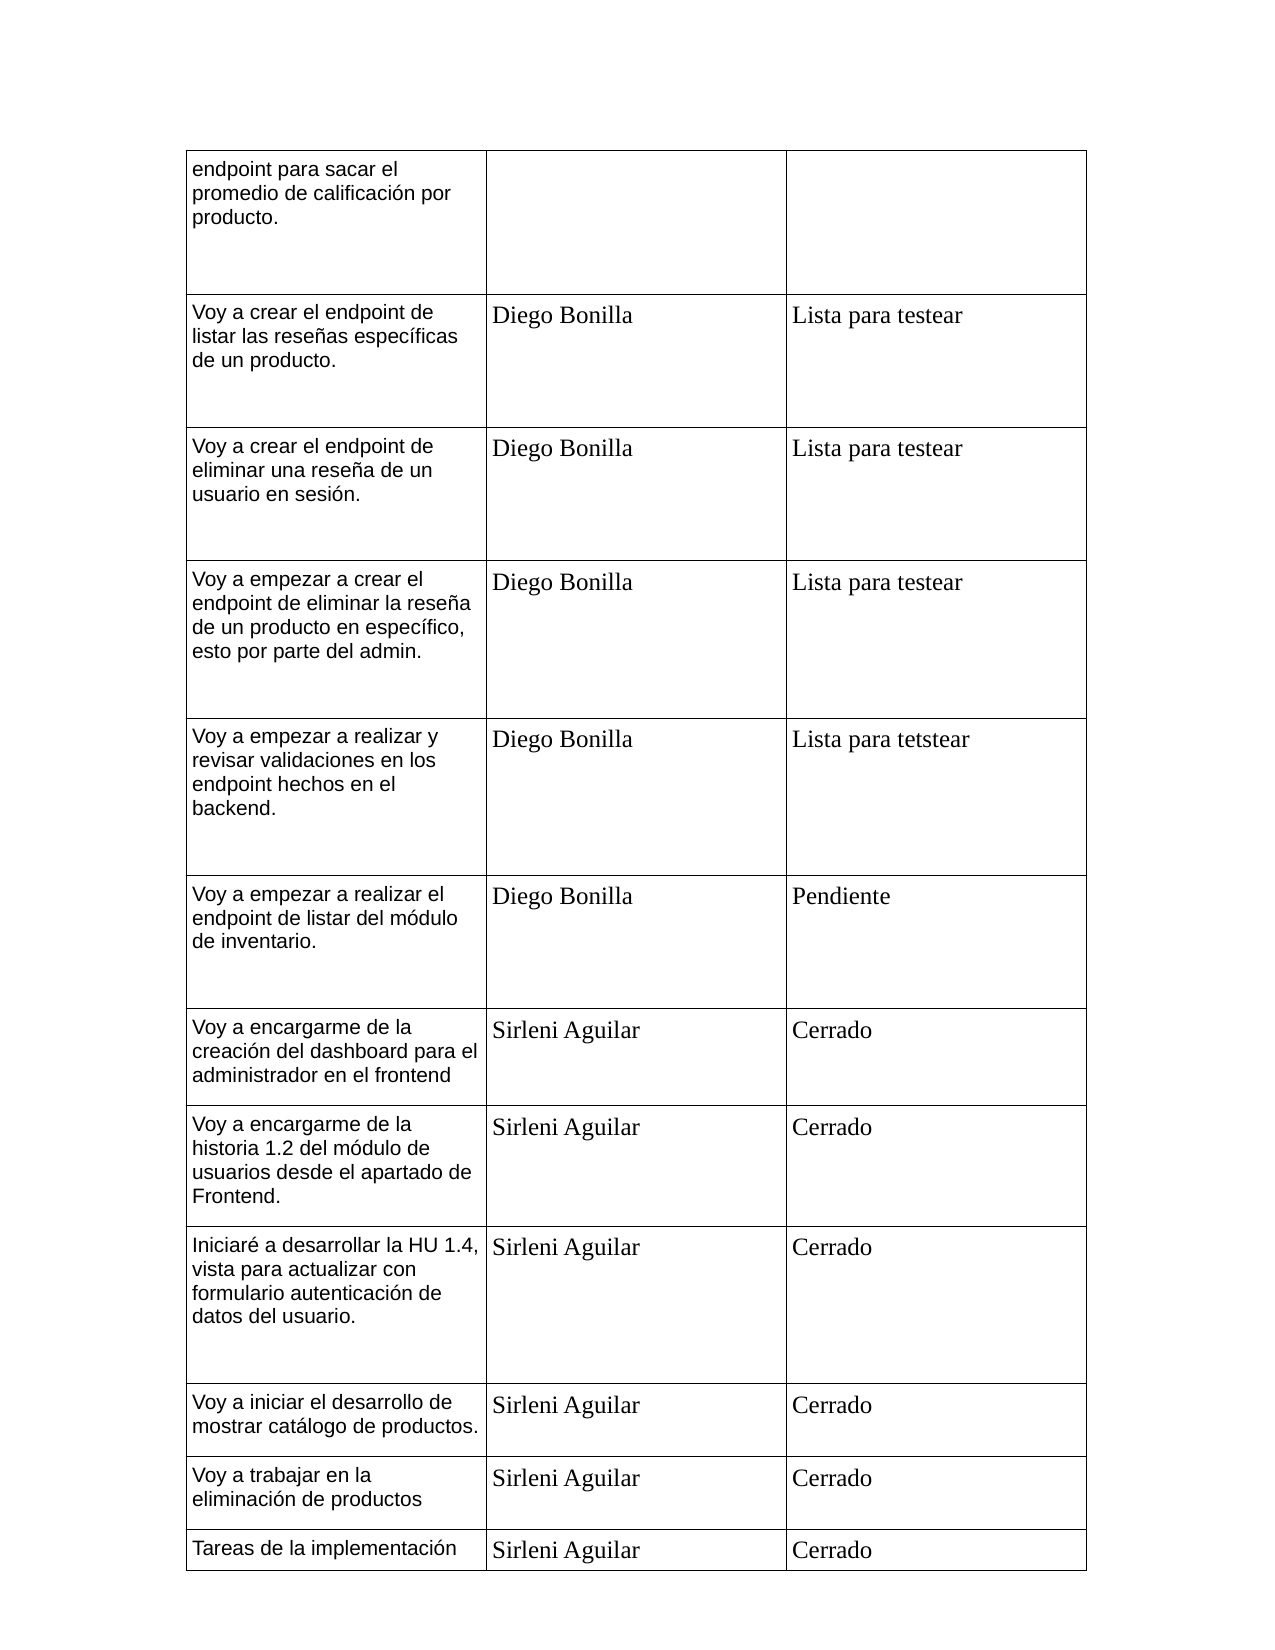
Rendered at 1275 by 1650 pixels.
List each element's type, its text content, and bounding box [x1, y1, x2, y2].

table_cell Cerrado [787, 1009, 1086, 1105]
table_cell Lista para testear [787, 561, 1086, 717]
table_cell Diego Bonilla [487, 428, 786, 560]
table_cell Sirleni Aguilar [487, 1106, 786, 1226]
table_cell Voy a crear el endpoint de eliminar una reseña de un usuario en sesión. [187, 428, 486, 560]
table_cell Sirleni Aguilar [487, 1384, 786, 1456]
table_cell Voy a trabajar en la eliminación de productos [187, 1457, 486, 1529]
table_cell Voy a empezar a realizar y revisar validaciones en los endpoint hechos en el backend. [187, 719, 486, 875]
table_cell Tareas de la implementación [187, 1530, 486, 1570]
table_cell Voy a encargarme de la historia 1.2 del módulo de usuarios desde el apartado de Frontend. [187, 1106, 486, 1226]
table_cell Sirleni Aguilar [487, 1009, 786, 1105]
table_cell Diego Bonilla [487, 295, 786, 427]
table_cell Sirleni Aguilar [487, 1530, 786, 1570]
table_cell Voy a iniciar el desarrollo de mostrar catálogo de productos. [187, 1384, 486, 1456]
table_cell endpoint para sacar el promedio de calificación por producto. [187, 151, 486, 293]
table_cell Voy a empezar a realizar el endpoint de listar del módulo de inventario. [187, 876, 486, 1008]
table_cell Voy a empezar a crear el endpoint de eliminar la reseña de un producto en específico, esto por parte del admin. [187, 561, 486, 717]
table_cell Cerrado [787, 1227, 1086, 1383]
table_cell Diego Bonilla [487, 876, 786, 1008]
table_cell [787, 151, 1086, 293]
table_cell Cerrado [787, 1530, 1086, 1570]
table_cell Voy a encargarme de la creación del dashboard para el administrador en el frontend [187, 1009, 486, 1105]
table_cell [487, 151, 786, 293]
table_cell Iniciaré a desarrollar la HU 1.4, vista para actualizar con formulario autenticación de datos del usuario. [187, 1227, 486, 1383]
table_cell Cerrado [787, 1106, 1086, 1226]
table_cell Pendiente [787, 876, 1086, 1008]
table_cell Sirleni Aguilar [487, 1227, 786, 1383]
table_cell Diego Bonilla [487, 719, 786, 875]
table_cell Diego Bonilla [487, 561, 786, 717]
table_cell Voy a crear el endpoint de listar las reseñas específicas de un producto. [187, 295, 486, 427]
table_cell Lista para testear [787, 428, 1086, 560]
table_cell Lista para tetstear [787, 719, 1086, 875]
table_cell Lista para testear [787, 295, 1086, 427]
table_cell Cerrado [787, 1457, 1086, 1529]
table_cell Cerrado [787, 1384, 1086, 1456]
table_cell Sirleni Aguilar [487, 1457, 786, 1529]
